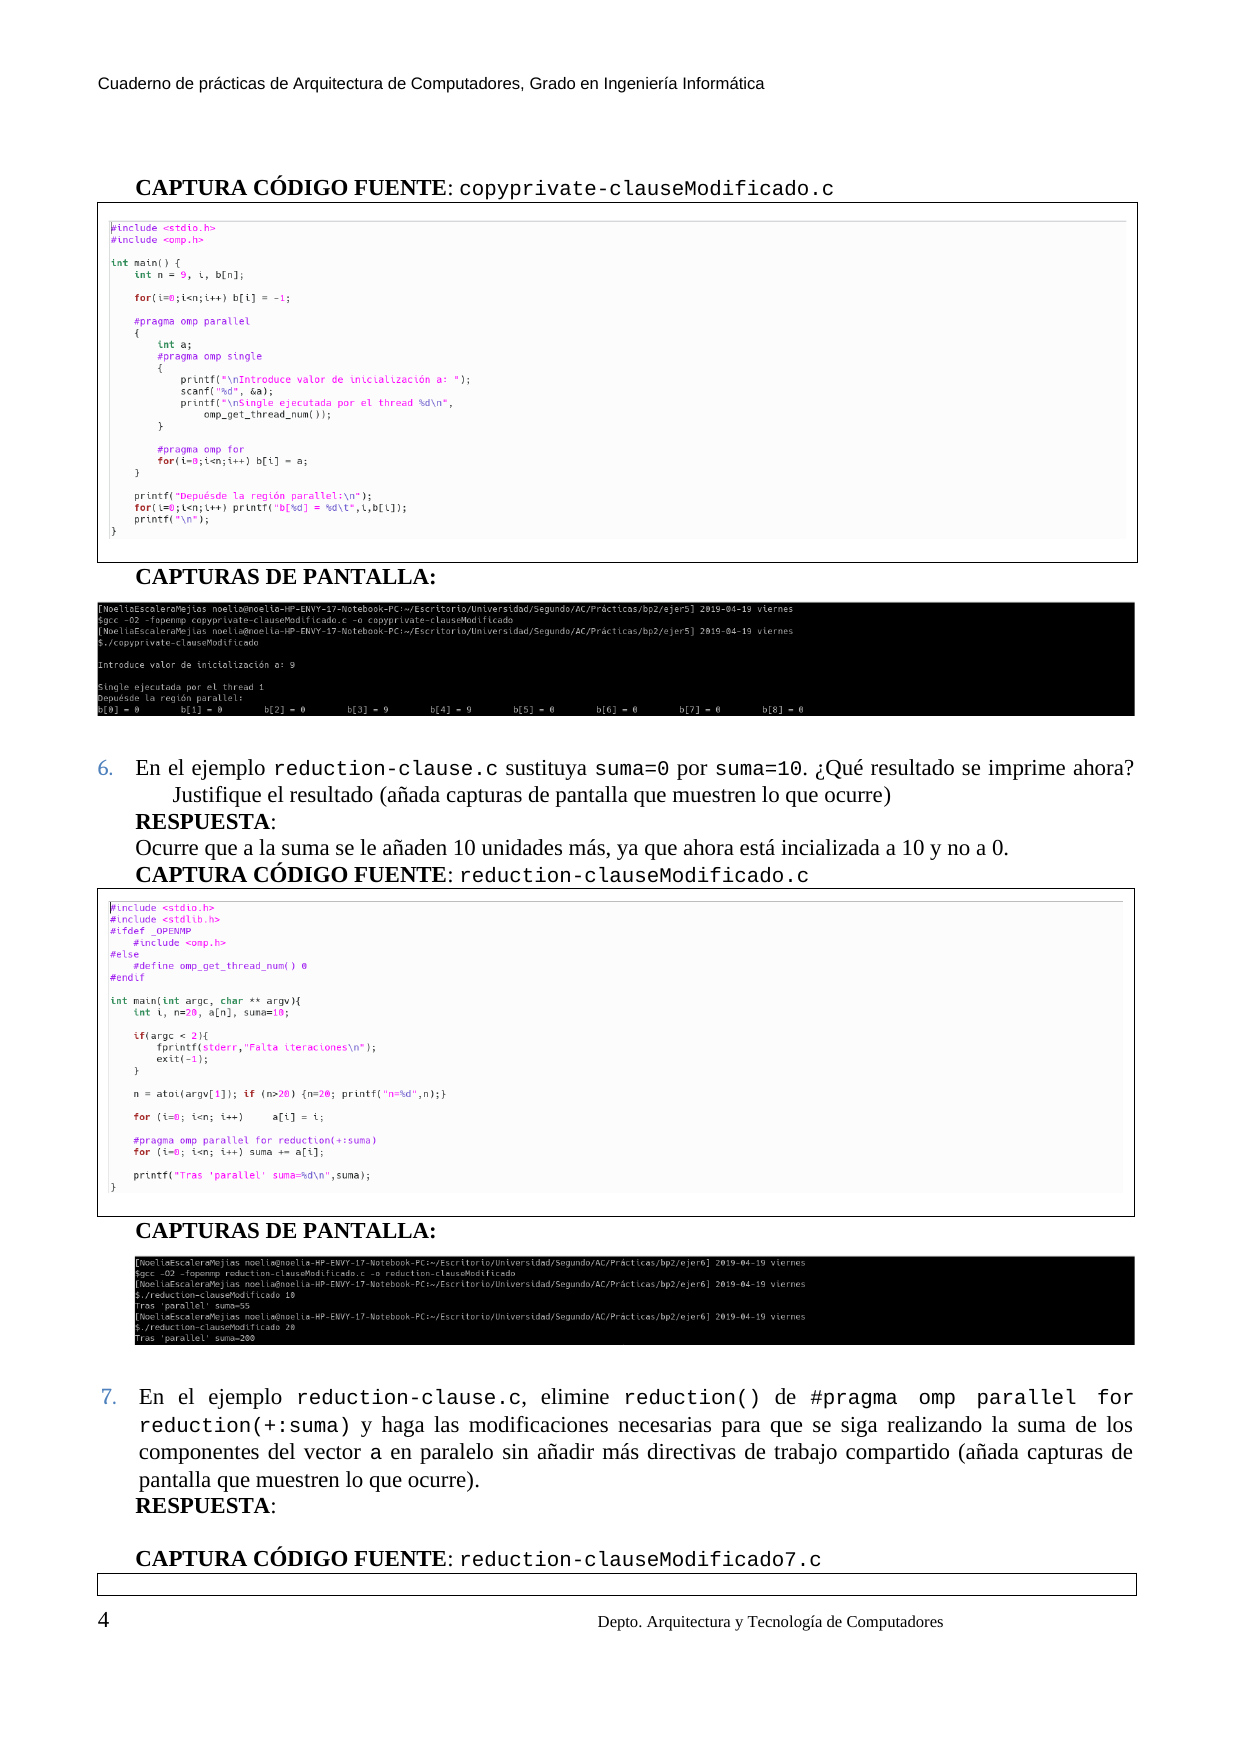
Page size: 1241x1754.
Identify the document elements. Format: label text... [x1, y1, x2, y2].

table_header [98, 1193, 1134, 1216]
text RESPUESTA: [135, 808, 1135, 834]
text Ocurre que a la suma se le añaden 10 unidades más, ya que ahora está incializada a 10 y no a 0. [135, 834, 1135, 861]
picture [134, 1255, 1135, 1345]
table_header [98, 203, 1137, 538]
list En el ejemplo reduction-clause.c, elimine reduction() de #pragma omp parallel for reduction(+:suma) y haga las modificaciones necesarias para que se siga realizando la suma de los componentes del vector a en paralelo sin añadir más directivas de trabajo compartido (añada capturas de pantalla que muestren lo que ocurre). [101, 1383, 1135, 1492]
table_header [98, 539, 1137, 562]
table_header [98, 1574, 1136, 1595]
list En el ejemplo reduction-clause.c sustituya suma=0 por suma=10. ¿Qué resultado se imprime ahora? Justifique el resultado (añada capturas de pantalla que muestren lo que ocurre) [98, 754, 1135, 808]
text RESPUESTA: [135, 1492, 1135, 1519]
picture [108, 901, 1123, 1193]
picture [108, 220, 1127, 539]
table_header [98, 889, 1134, 1192]
text CAPTURA CÓDIGO FUENTE: copyprivate-clauseModificado.c [135, 174, 1135, 202]
text CAPTURAS DE PANTALLA: [135, 563, 1135, 589]
text CAPTURAS DE PANTALLA: [135, 1217, 1135, 1243]
text CAPTURA CÓDIGO FUENTE: reduction-clauseModificado7.c [135, 1545, 1135, 1573]
picture [97, 601, 1135, 716]
text CAPTURA CÓDIGO FUENTE: reduction-clauseModificado.c [135, 861, 1135, 888]
